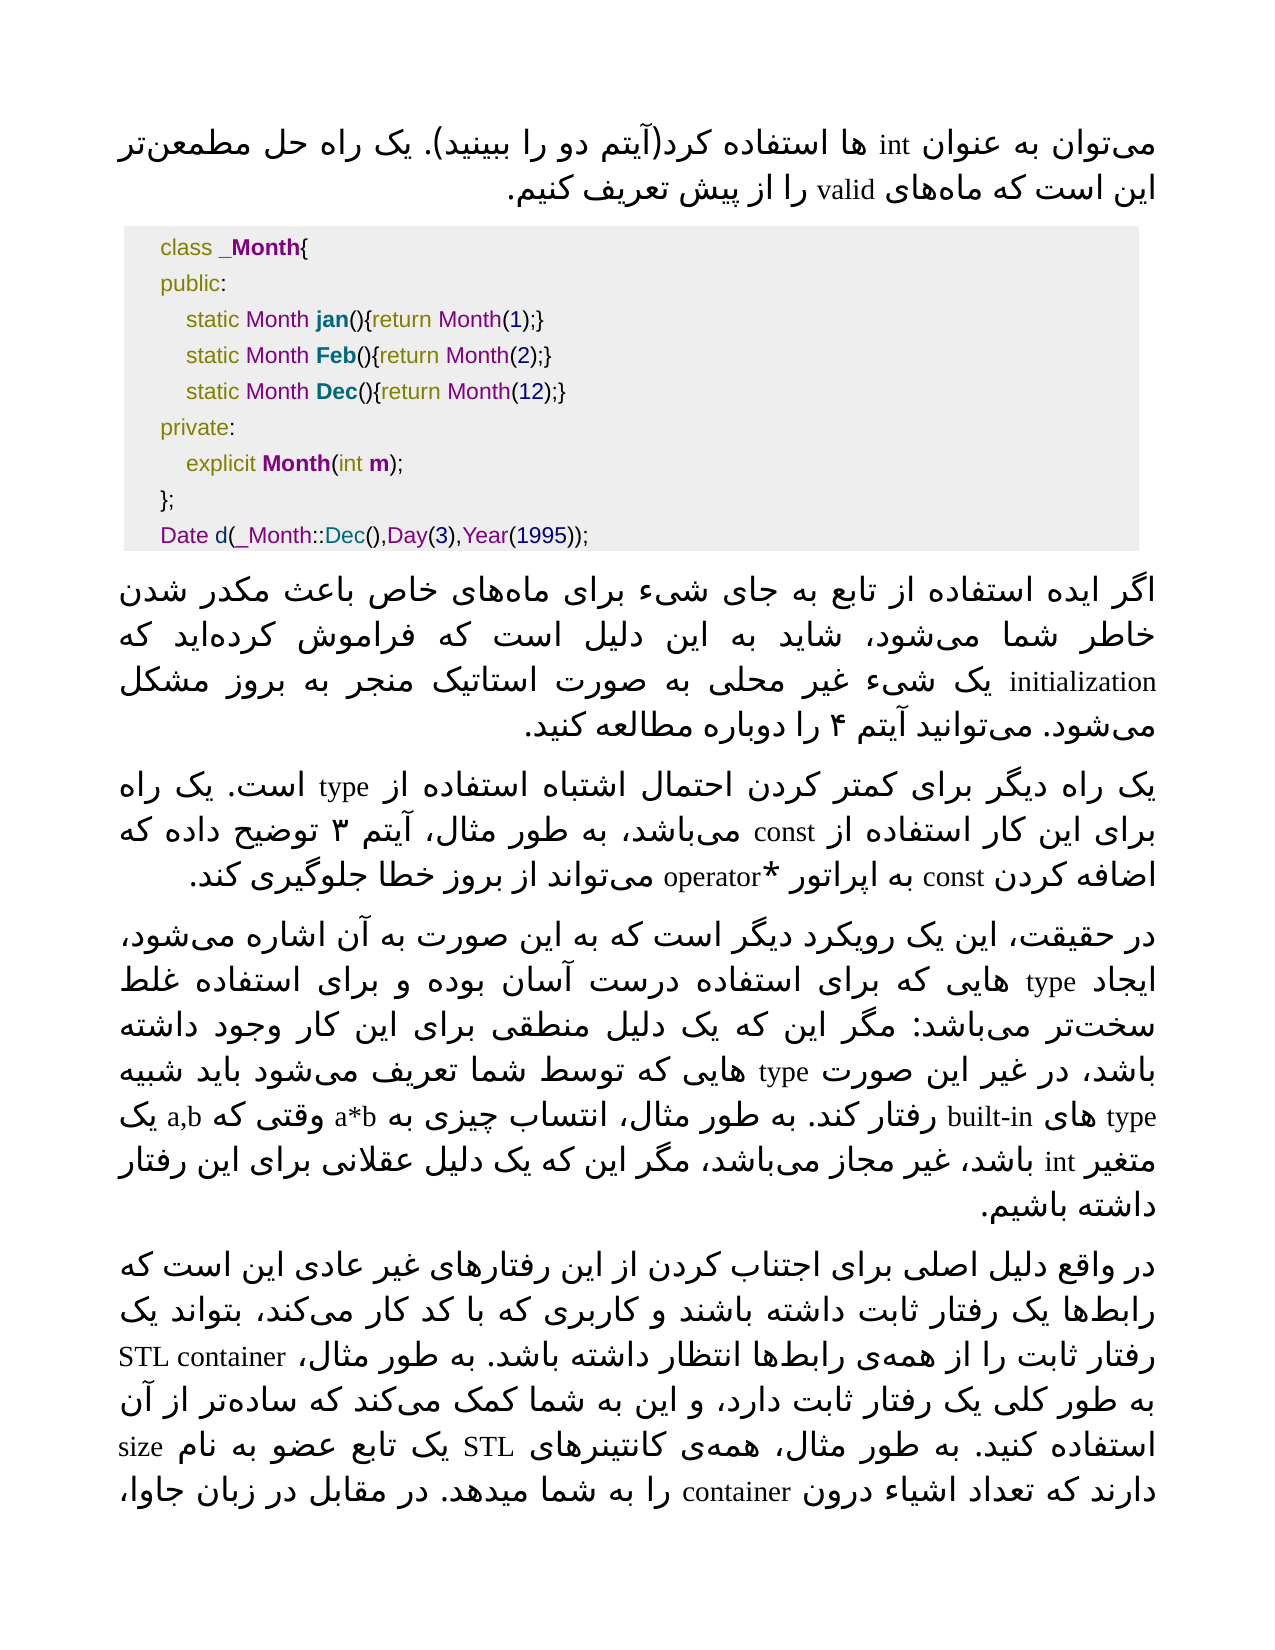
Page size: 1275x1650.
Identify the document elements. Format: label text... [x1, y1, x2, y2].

text در واقع دلیل اصلی برای اجتناب کردن از این رفتارهای غیر عادی این است که رابط‌ها یک رفتار ثابت داشته باشند و کاربری که با کد کار می‌کند، بتواند یک رفتار ثابت را از همه‌ی رابط‌ها انتظار داشته باشد. به طور مثال، STL container به طور کلی یک رفتار ثابت دارد، و این به شما کمک می‌کند که ساده‌تر از آن استفاده کنید. به طور مثال، همه‌ی کانتینر‌های STL یک تابع عضو به نام size دارند که تعداد اشیاء درون container را به شما میدهد. در مقابل در زبان جاوا، از length برای آرایه‌ها، length برای رشته‌ها و size برای List ها استفاده می‌شود. در NET.، آرایه‌ها یک ویژگی به نام Length دارند، در حالی که ArrayLists یک ویژگی به نام Count دارد. برخی از توسعه دهندگان فکر می‌کنند که IDE ها می‌توانند چنین چیز‌هایی را حل کنند، ولی آن‌ها اشتباه می‌کنند. ثابت نبودن رفتار یک رابط، یک شکستگی ذهنی در کار توسعه‌دهنده ایجاد می‌کند که هیچ IDE ای نمی‌تواند آن را مرتفع کند. [118, 1241, 1157, 1511]
text وقتی که هر type را به درستی و در مکان درست استفاده کرده باشیم، در برخی موارد نیاز داریم که مقادیر این type ها را محدود کنیم. به طور مثال، تنها ۱۲ ماه وجود دارد، و نوع Month باید سازوکاری برای نشان دادن این محدودیت داشته باشد. یک راه برای این کار استفاده از enum برای نمایش ماه می‌باشد، ولی enum ها را نمی‌توان یک type-safe دانست. به طور مثال، enum ها را می‌توان به عنوان int ها استفاده کرد(آیتم دو را ببینید). یک راه حل مطمعن‌تر این است که ماه‌های valid را از پیش تعریف کنیم. [118, 118, 1157, 208]
text explicit Month(int m); [124, 442, 1139, 478]
text static Month Dec(){return Month(12);} [124, 370, 1139, 406]
text private: [124, 406, 1139, 442]
text }; [124, 478, 1139, 514]
text public: [124, 262, 1139, 298]
text اگر ایده استفاده از تابع به جای شیء برای ماه‌های خاص باعث مکدر شدن خاطر شما می‌شود، شاید به این دلیل است که فراموش کرده‌اید که initialization یک شیء غیر محلی به صورت استاتیک منجر به بروز مشکل می‌شود. می‌توانید آیتم ۴ را دوباره مطالعه کنید. [118, 566, 1157, 746]
text Date d(_Month::Dec(),Day(3),Year(1995)); [124, 514, 1139, 551]
text static Month Feb(){return Month(2);} [124, 334, 1139, 370]
text در حقیقت، این یک رویکرد دیگر است که به این صورت به آن اشاره می‌شود، ایجاد type هایی که برای استفاده درست آسان بوده و برای استفاده غلط سخت‌تر می‌باشد: مگر این که یک دلیل منطقی برای این کار وجود داشته باشد، در غیر این صورت type هایی که توسط شما تعریف می‌شود باید شبیه type های built-in رفتار کند. به طور مثال، انتساب چیزی به a*b وقتی که a,b یک متغیر int باشد، غیر مجاز می‌باشد، مگر این که یک دلیل عقلانی برای این رفتار داشته باشیم. [118, 911, 1157, 1226]
text یک راه دیگر برای کمتر کردن احتمال اشتباه استفاده از type است. یک راه برای این کار استفاده از const می‌باشد، به طور مثال، آیتم ۳ توضیح داده که اضافه کردن const به اپراتور *operator می‌تواند از بروز خطا جلوگیری کند. [118, 761, 1157, 896]
text static Month jan(){return Month(1);} [124, 298, 1139, 334]
text class _Month{ [124, 226, 1139, 262]
